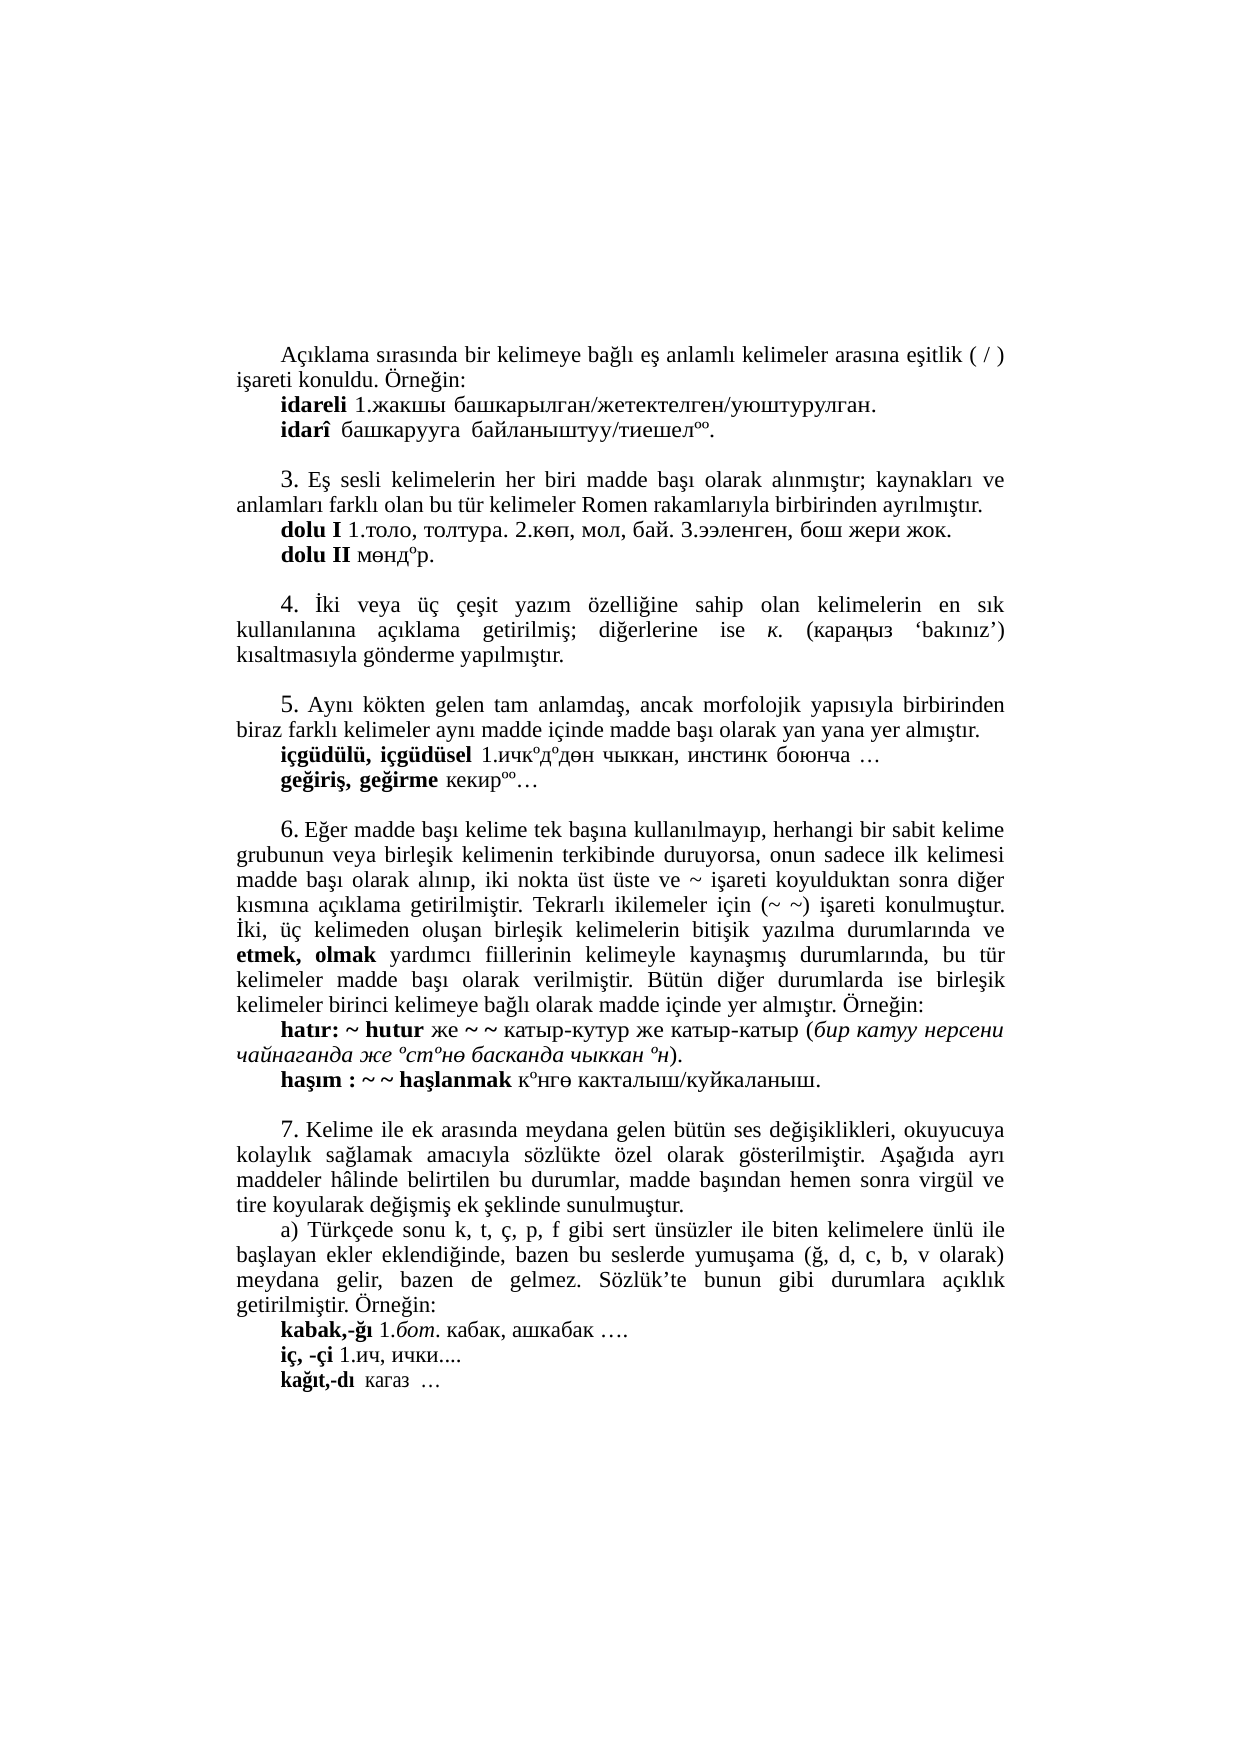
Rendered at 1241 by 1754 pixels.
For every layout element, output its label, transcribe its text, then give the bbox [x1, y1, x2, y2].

text dolu II мөндºр. [281, 542, 1065, 567]
text kabak,-ğı 1.бот. кабак, ашкабак …. [280, 1317, 1065, 1342]
list Kelime ile ek arasında meydana gelen bütün ses değişiklikleri, okuyucuya kolaylık sağlamak amacıyla sözlükte özel olarak gösterilmiştir. Aşağıda ayrı maddeler hâlinde belirtilen bu durumlar, madde başından hemen sonra virgül ve tire koyularak değişmiş ek şeklinde sunulmuştur. [236, 1117, 1005, 1217]
text Açıklama sırasında bir kelimeye bağlı eş anlamlı kelimeler arasına eşitlik ( / ) işareti konuldu. Örneğin: [236, 342, 1005, 392]
text hatır: ~ hutur же ~ ~ катыр-кутур же катыр-катыр (бир катуу нерсени чайнаганда же ºстºнө басканда чыккан ºн). [236, 1017, 1004, 1067]
text dolu I 1.толо, толтура. 2.көп, мол, бай. 3.ээленген, бош жери жок. [280, 517, 1065, 542]
text idarî башкарууга байланыштуу/тиешелºº. [280, 417, 1065, 442]
list İki veya üç çeşit yazım özelliğine sahip olan kelimelerin en sık kullanılanına açıklama getirilmiş; diğerlerine ise к. (караңыз ‘bakınız’) kısaltmasıyla gönderme yapılmıştır. [236, 592, 1005, 667]
text а) Türkçede sonu k, t, ç, p, f gibi sert ünsüzler ile biten kelimelere ünlü ile başlayan ekler eklendiğinde, bazen bu seslerde yumuşama (ğ, d, c, b, v olarak) meydana gelir, bazen de gelmez. Sözlük’te bunun gibi durumlara açıklık getirilmiştir. Örneğin: [236, 1217, 1005, 1317]
list Eğer madde başı kelime tek başına kullanılmayıp, herhangi bir sabit kelime grubunun veya birleşik kelimenin terkibinde duruyorsa, onun sadece ilk kelimesi madde başı olarak alınıp, iki nokta üst üste ve ~ işareti koyulduktan sonra diğer kısmına açıklama getirilmiştir. Tekrarlı ikilemeler için (~ ~) işareti konulmuştur. İki, üç kelimeden oluşan birleşik kelimelerin bitişik yazılma durumlarında ve etmek, olmak yardımcı fiillerinin kelimeyle kaynaşmış durumlarında, bu tür kelimeler madde başı olarak verilmiştir. Bütün diğer durumlarda ise birleşik kelimeler birinci kelimeye bağlı olarak madde içinde yer almıştır. Örneğin: [236, 817, 1005, 1017]
text haşım : ~ ~ haşlanmak кºнгө какталыш/куйкаланыш. [280, 1067, 1065, 1092]
list Aynı kökten gelen tam anlamdaş, ancak morfolojik yapısıyla birbirinden biraz farklı kelimeler aynı madde içinde madde başı olarak yan yana yer almıştır. [236, 692, 1005, 742]
text geğiriş, geğirme кекирºº… [280, 767, 1065, 792]
text idareli 1.жакшы башкарылган/жетектелген/уюштурулган. [280, 392, 1065, 417]
text iç, -çi 1.ич, ички.... [280, 1342, 1065, 1367]
list Eş sesli kelimelerin her biri madde başı olarak alınmıştır; kaynakları ve anlamları farklı olan bu tür kelimeler Romen rakamlarıyla birbirinden ayrılmıştır. [236, 467, 1005, 517]
text içgüdülü, içgüdüsel 1.ичкºдºдөн чыккан, инстинк боюнча … [280, 742, 1065, 767]
text kağıt,-dı кагаз … [280, 1367, 1065, 1392]
